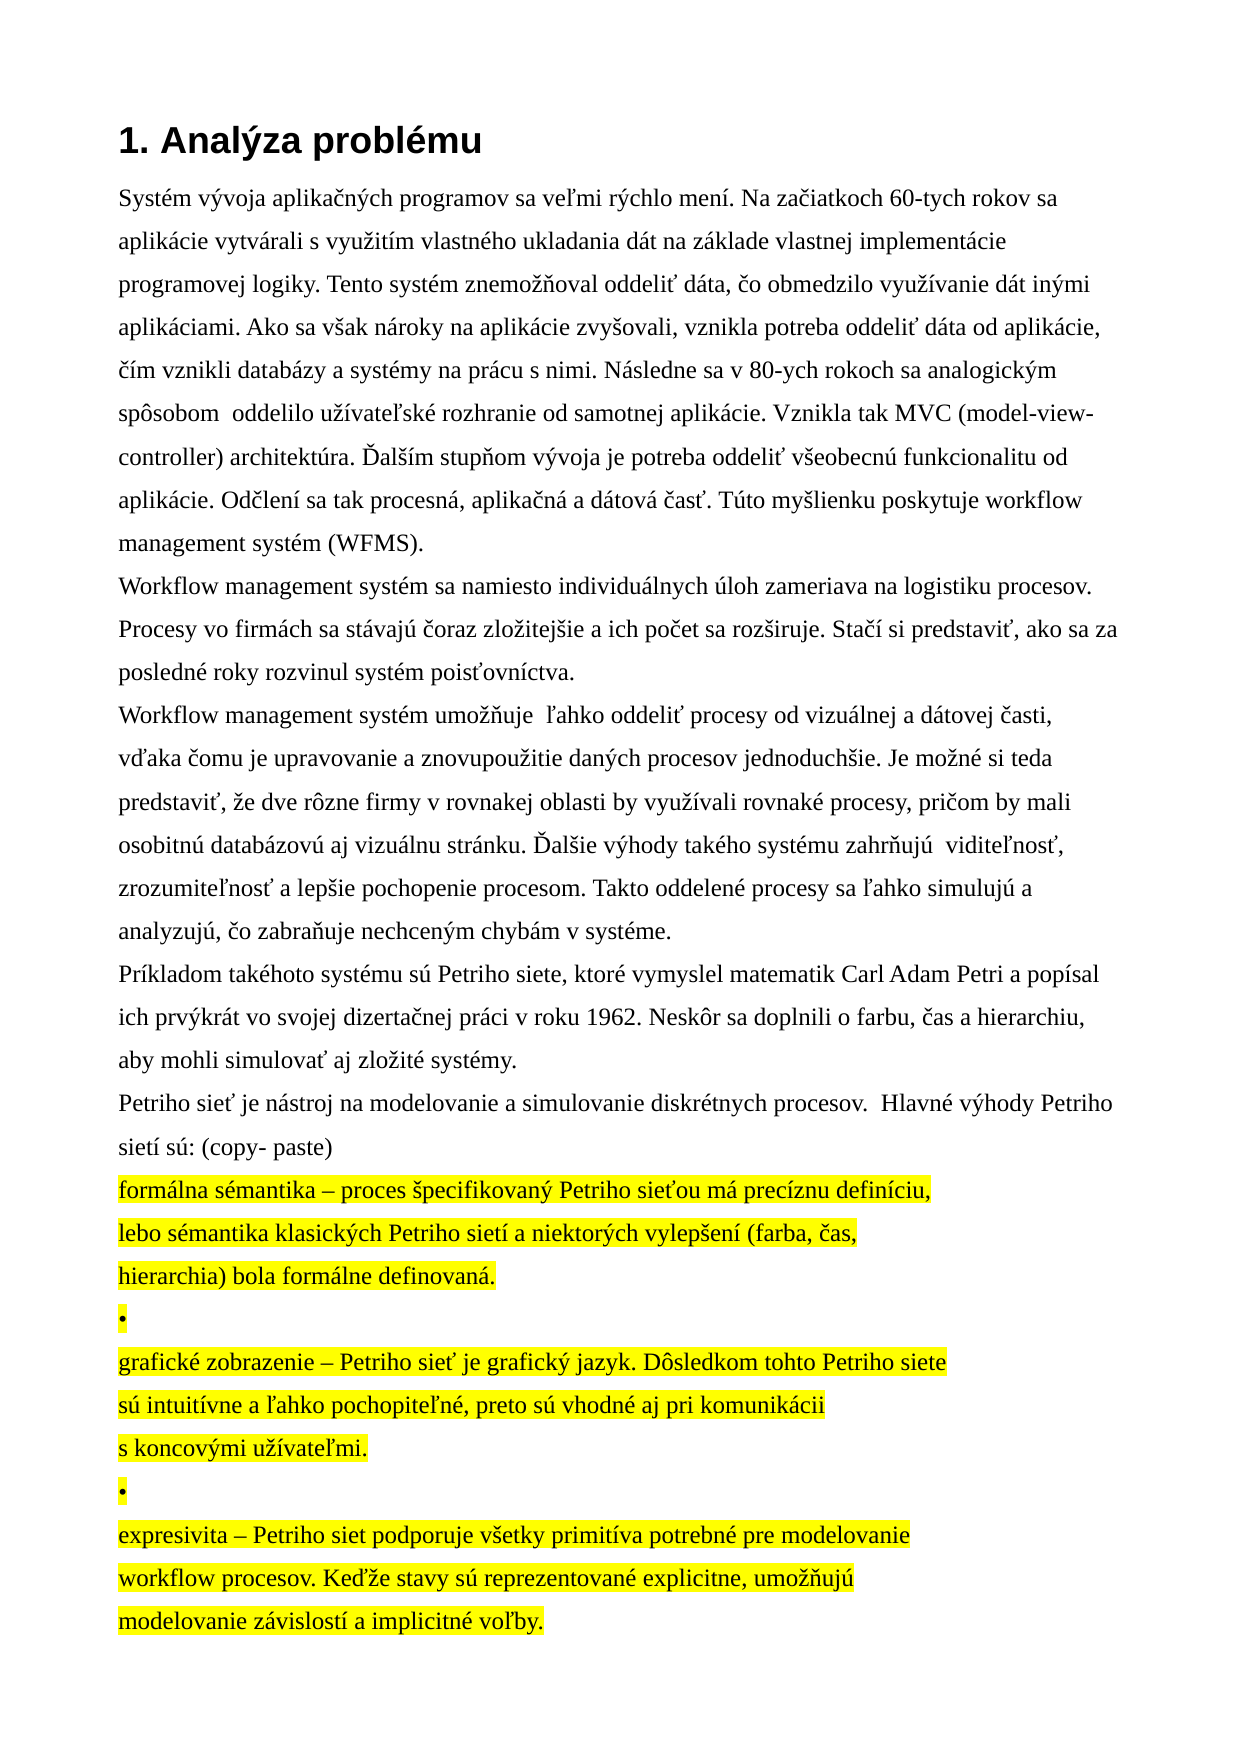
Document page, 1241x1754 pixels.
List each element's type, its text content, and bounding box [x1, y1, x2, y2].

text modelovanie závislostí a implicitné voľby. [118, 1606, 1122, 1635]
text Workflow management systém umožňuje ľahko oddeliť procesy od vizuálnej a dátovej časti, vďaka čomu je upravovanie a znovupoužitie daných procesov jednoduchšie. Je možné si teda predstaviť, že dve rôzne firmy v rovnakej oblasti by využívali rovnaké procesy, pričom by mali osobitnú databázovú aj vizuálnu stránku. Ďalšie výhody takého systému zahrňujú viditeľnosť, zrozumiteľnosť a lepšie pochopenie procesom. Takto oddelené procesy sa ľahko simulujú a analyzujú, čo zabraňuje nechceným chybám v systéme. [118, 700, 1122, 945]
text formálna sémantika – proces špecifikovaný Petriho sieťou má precíznu definíciu, [118, 1175, 1122, 1203]
subtitle 1. Analýza problému [118, 118, 1122, 161]
text • [118, 1304, 1122, 1333]
text • [118, 1477, 1122, 1505]
text lebo sémantika klasických Petriho sietí a niektorých vylepšení (farba, čas, [118, 1218, 1122, 1247]
text s koncovými užívateľmi. [118, 1433, 1122, 1462]
text Petriho sieť je nástroj na modelovanie a simulovanie diskrétnych procesov. Hlavné výhody Petriho sietí sú: (copy- paste) [118, 1088, 1122, 1160]
text expresivita – Petriho siet podporuje všetky primitíva potrebné pre modelovanie [118, 1520, 1122, 1548]
text sú intuitívne a ľahko pochopiteľné, preto sú vhodné aj pri komunikácii [118, 1390, 1122, 1419]
text workflow procesov. Keďže stavy sú reprezentované explicitne, umožňujú [118, 1563, 1122, 1592]
text grafické zobrazenie – Petriho sieť je grafický jazyk. Dôsledkom tohto Petriho siete [118, 1347, 1122, 1376]
text Príkladom takéhoto systému sú Petriho siete, ktoré vymyslel matematik Carl Adam Petri a popísal ich prvýkrát vo svojej dizertačnej práci v roku 1962. Neskôr sa doplnili o farbu, čas a hierarchiu, aby mohli simulovať aj zložité systémy. [118, 959, 1122, 1074]
text Workflow management systém sa namiesto individuálnych úloh zameriava na logistiku procesov. [118, 571, 1122, 600]
text Procesy vo firmách sa stávajú čoraz zložitejšie a ich počet sa rozširuje. Stačí si predstaviť, ako sa za posledné roky rozvinul systém poisťovníctva. [118, 614, 1122, 686]
text Systém vývoja aplikačných programov sa veľmi rýchlo mení. Na začiatkoch 60-tych rokov sa aplikácie vytvárali s využitím vlastného ukladania dát na základe vlastnej implementácie programovej logiky. Tento systém znemožňoval oddeliť dáta, čo obmedzilo využívanie dát inými aplikáciami. Ako sa však nároky na aplikácie zvyšovali, vznikla potreba oddeliť dáta od aplikácie, čím vznikli databázy a systémy na prácu s nimi. Následne sa v 80-ych rokoch sa analogickým spôsobom oddelilo užívateľské rozhranie od samotnej aplikácie. Vznikla tak MVC (model-view-controller) architektúra. Ďalším stupňom vývoja je potreba oddeliť všeobecnú funkcionalitu od aplikácie. Odčlení sa tak procesná, aplikačná a dátová časť. Túto myšlienku poskytuje workflow management systém (WFMS). [118, 183, 1122, 557]
text hierarchia) bola formálne definovaná. [118, 1261, 1122, 1290]
